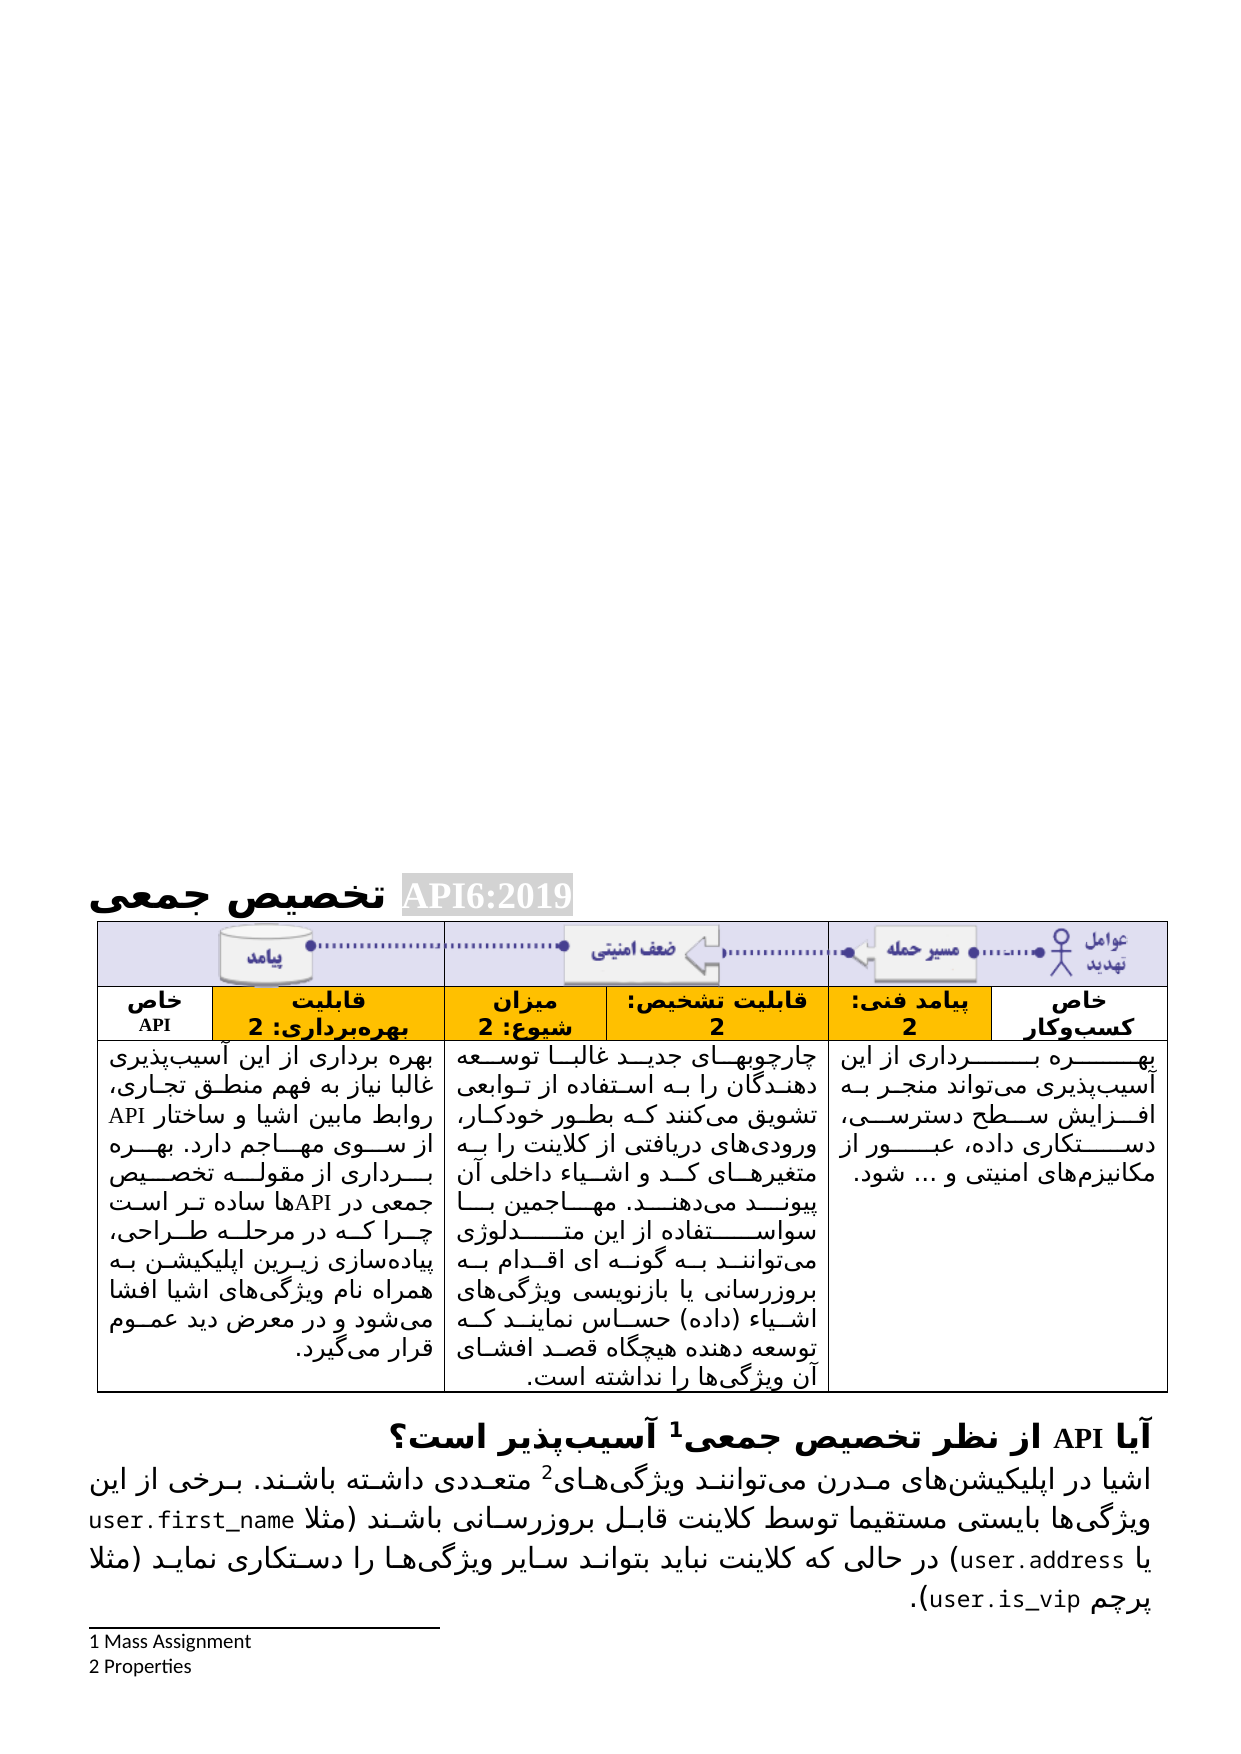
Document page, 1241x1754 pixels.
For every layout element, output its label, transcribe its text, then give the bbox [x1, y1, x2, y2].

table_header [829, 922, 1167, 986]
text اشیا در اپلیکیشن‌‌‌های مدرن می‌توانند ویژگی‌‌‌های متعددی داشته باشند. برخی از این ویژگی‌‌‌ها بایستی مستقیما توسط کلاینت قابل بروزرسانی باشند (مثلا user.first_name یا user.address) در حالی که کلاینت نباید بتواند سایر ویژگی‌‌‌ها را دستکاری نماید (مثلا پرچم user.is_vip). [89, 1462, 1152, 1615]
table_cell قابلیت بهره‌برداری: 2 [213, 987, 444, 1040]
subtitle API6:2019 تخصیص جمعی [89, 870, 1152, 918]
text آیا API از نظر تخصیص جمعی ‌‌‌آسیب‌پذیر است؟ [89, 1417, 1152, 1456]
table_header [445, 922, 828, 986]
table_cell بهره برداری از این ‌‌‌آسیب‌پذیری می‌تواند منجر به افزایش سطح دسترسی، دستکاری داده، عبور از مکانیزم‌های امنیتی و ... شود. [829, 1041, 1167, 1391]
table_cell بهره برداری از این آسیب‌پذیری غالبا نیاز به فهم منطق تجاری، روابط مابین اشیا و ساختار API از سوی مهاجم دارد. بهره برداری از مقوله تخصیص جمعی در APIها ساده تر است چرا که در مرحله طراحی، پیاده‌سازی زیرین اپلیکیشن به همراه نام ویژگی‌های اشیا افشا می‌شود و در معرض دید عموم قرار می‌گیرد. [98, 1041, 444, 1391]
table_cell میزان شیوع: 2 [445, 987, 606, 1040]
table_cell قابلیت تشخیص: 2 [607, 987, 828, 1040]
text Mass Assignment [89, 1628, 1152, 1653]
table_cell پیامد فنی: 2 [829, 987, 991, 1040]
table_cell خاص API [98, 987, 212, 1040]
table_header [98, 922, 444, 986]
table_cell چارچوبهای جدید غالبا توسعه دهندگان را به استفاده از توابعی تشویق می‌کنند که بطور خودکار، ورودی‌های دریافتی از کلاینت را به متغیرهای کد و اشیاء داخلی آن پیوند می‌دهند. مهاجمین با سواستفاده از این متدلوژی می‌توانند به گونه ای اقدام به بروزرسانی یا بازنویسی ویژگی‌های اشیاء (داده) حساس نمایند که توسعه دهنده هیچگاه قصد افشای آن ویژگی‌ها را نداشته است. [445, 1041, 828, 1391]
text Properties [89, 1653, 1152, 1679]
table_cell خاص کسب‌و‌کار [992, 987, 1167, 1040]
